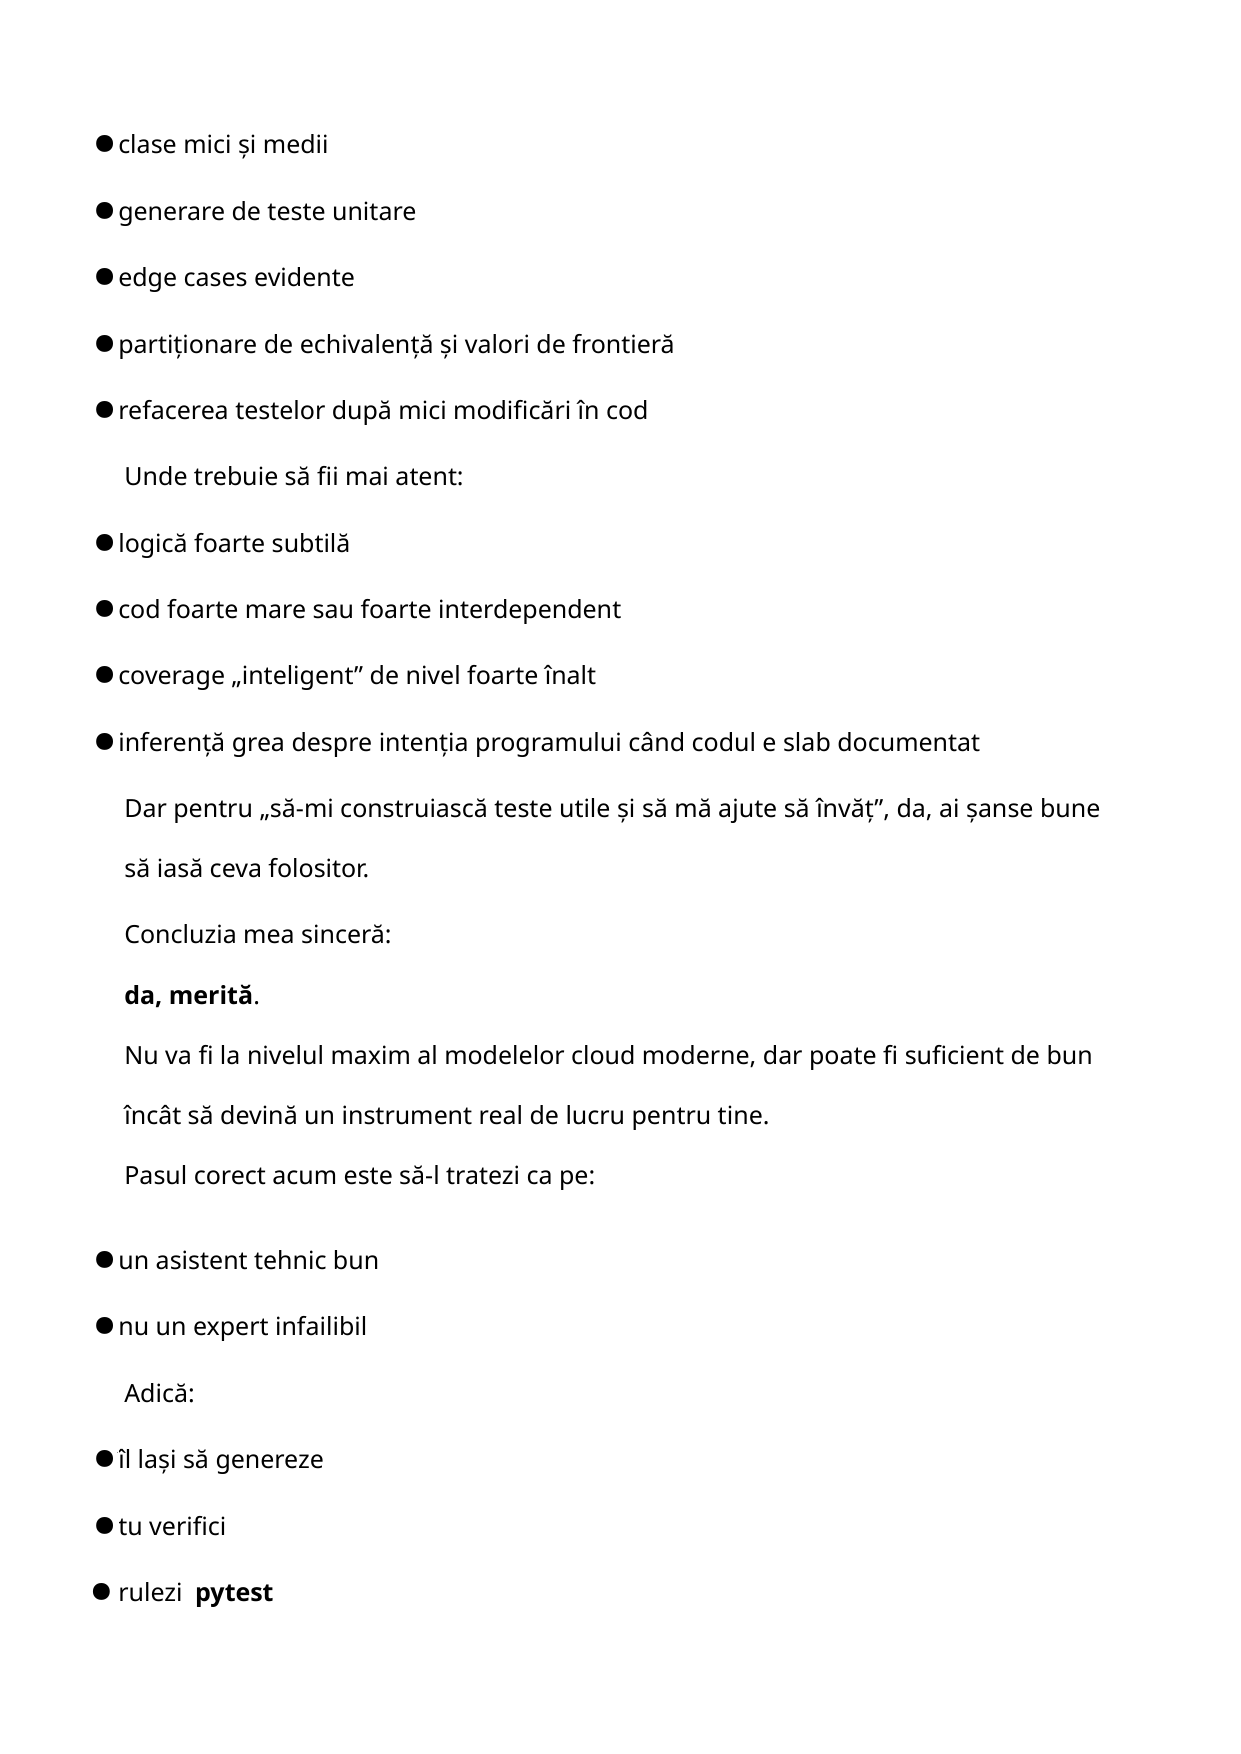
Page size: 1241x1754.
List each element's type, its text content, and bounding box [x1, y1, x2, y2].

list refacerea testelor după mici modificări în cod [119, 387, 1122, 430]
list clase mici și medii [119, 122, 1122, 164]
list inferență grea despre intenția programului când codul e slab documentat [119, 718, 1122, 761]
list cod foarte mare sau foarte interdependent [119, 586, 1122, 629]
list edge cases evidente [119, 254, 1122, 297]
list tu verifici [119, 1502, 1122, 1545]
list partiționare de echivalență și valori de frontieră [119, 320, 1122, 363]
text Concluzia mea sinceră: da, merită. Nu va fi la nivelul maxim al modelelor cloud moderne, dar poate fi suficient de bun încât să devină un instrument real de lucru pentru tine. [119, 911, 1122, 1134]
list un asistent tehnic bun [119, 1237, 1122, 1280]
text Adică: [119, 1369, 1122, 1412]
list nu un expert infailibil [119, 1303, 1122, 1346]
text Dar pentru „să-mi construiască teste utile și să mă ajute să învăț”, da, ai șanse bune să iasă ceva folositor. [119, 785, 1122, 888]
text Pasul corect acum este să-l tratezi ca pe: [119, 1152, 1122, 1195]
list rulezi pytest [119, 1568, 1122, 1614]
list generare de teste unitare [119, 187, 1122, 231]
list coverage „inteligent” de nivel foarte înalt [119, 652, 1122, 695]
list îl lași să genereze [119, 1436, 1122, 1479]
list logică foarte subtilă [119, 519, 1122, 562]
text Unde trebuie să fii mai atent: [119, 453, 1122, 496]
